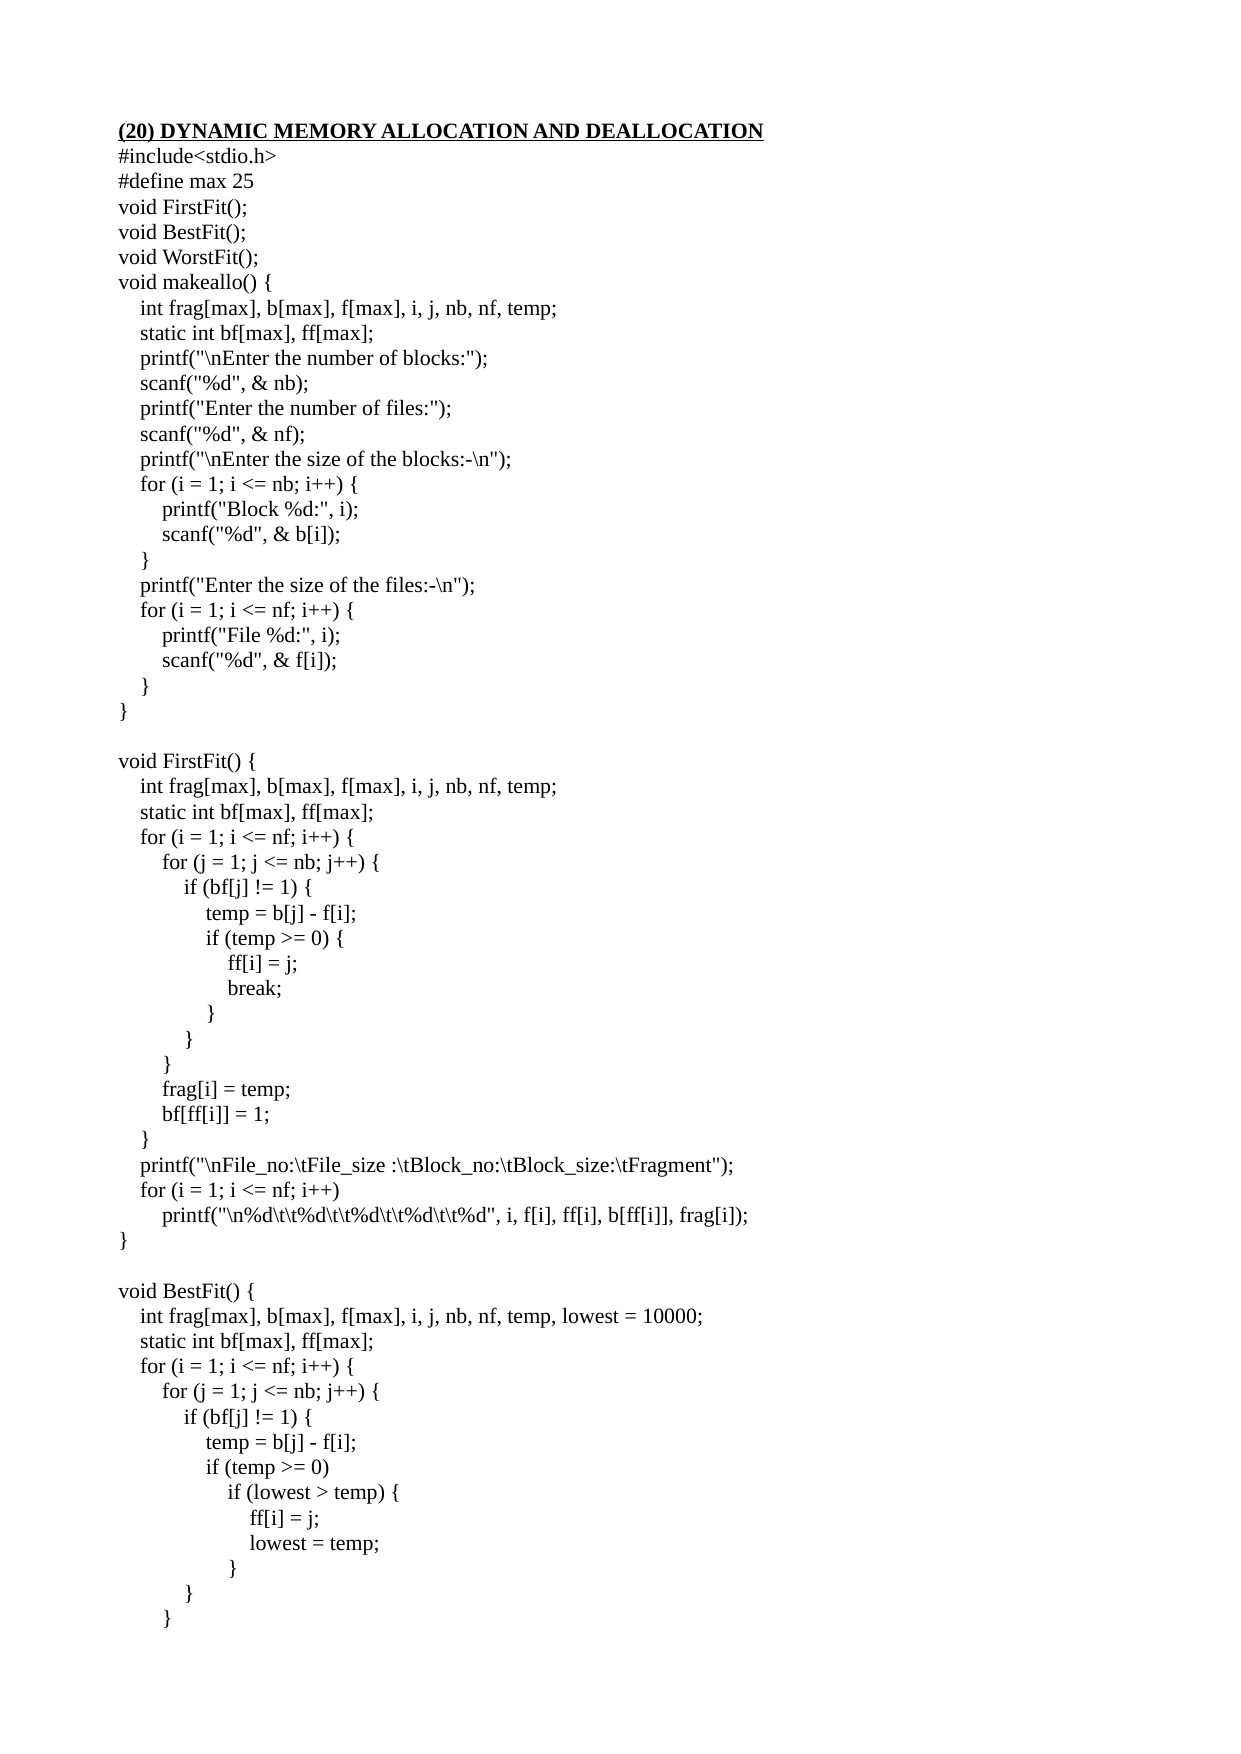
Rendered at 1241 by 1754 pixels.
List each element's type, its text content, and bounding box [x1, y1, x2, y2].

text } [118, 1126, 1122, 1152]
text } [118, 1026, 1122, 1051]
text } [118, 1555, 1122, 1580]
text if (lowest > temp) { [118, 1479, 1122, 1504]
text if (temp >= 0) { [118, 925, 1122, 950]
text static int bf[max], ff[max]; [118, 1328, 1122, 1353]
text printf("\n%d\t\t%d\t\t%d\t\t%d\t\t%d", i, f[i], ff[i], b[ff[i]], frag[i]); [118, 1202, 1122, 1227]
text void WorstFit(); [118, 244, 1122, 269]
text printf("Enter the size of the files:-\n"); [118, 572, 1122, 597]
text for (i = 1; i <= nf; i++) { [118, 1353, 1122, 1378]
text } [118, 673, 1122, 698]
text if (bf[j] != 1) { [118, 874, 1122, 899]
text scanf("%d", & f[i]); [118, 647, 1122, 673]
text for (i = 1; i <= nb; i++) { [118, 471, 1122, 496]
text scanf("%d", & nb); [118, 370, 1122, 395]
text void BestFit() { [118, 1278, 1122, 1303]
text void makeallo() { [118, 269, 1122, 294]
text printf("\nEnter the size of the blocks:-\n"); [118, 446, 1122, 471]
text printf("Enter the number of files:"); [118, 395, 1122, 421]
text if (temp >= 0) [118, 1454, 1122, 1479]
text } [118, 1051, 1122, 1076]
text void BestFit(); [118, 219, 1122, 244]
text if (bf[j] != 1) { [118, 1404, 1122, 1429]
text } [118, 1000, 1122, 1026]
text int frag[max], b[max], f[max], i, j, nb, nf, temp; [118, 773, 1122, 799]
text temp = b[j] - f[i]; [118, 899, 1122, 925]
text ff[i] = j; [118, 950, 1122, 975]
text printf("\nEnter the number of blocks:"); [118, 345, 1122, 370]
text void FirstFit(); [118, 194, 1122, 219]
text for (i = 1; i <= nf; i++) { [118, 824, 1122, 849]
text } [118, 1227, 1122, 1252]
text static int bf[max], ff[max]; [118, 320, 1122, 345]
text ff[i] = j; [118, 1504, 1122, 1530]
text printf("Block %d:", i); [118, 496, 1122, 521]
text (20) DYNAMIC MEMORY ALLOCATION AND DEALLOCATION [118, 118, 1122, 143]
text } [118, 698, 1122, 723]
text printf("\nFile_no:\tFile_size :\tBlock_no:\tBlock_size:\tFragment"); [118, 1152, 1122, 1177]
text scanf("%d", & nf); [118, 421, 1122, 446]
text temp = b[j] - f[i]; [118, 1429, 1122, 1454]
text int frag[max], b[max], f[max], i, j, nb, nf, temp, lowest = 10000; [118, 1303, 1122, 1328]
text bf[ff[i]] = 1; [118, 1101, 1122, 1126]
text } [118, 1605, 1122, 1631]
text for (i = 1; i <= nf; i++) [118, 1177, 1122, 1202]
text frag[i] = temp; [118, 1076, 1122, 1101]
text #include<stdio.h> [118, 143, 1122, 168]
text for (j = 1; j <= nb; j++) { [118, 1378, 1122, 1404]
text break; [118, 975, 1122, 1000]
text scanf("%d", & b[i]); [118, 521, 1122, 547]
text lowest = temp; [118, 1530, 1122, 1555]
text int frag[max], b[max], f[max], i, j, nb, nf, temp; [118, 294, 1122, 320]
text } [118, 1580, 1122, 1605]
text for (j = 1; j <= nb; j++) { [118, 849, 1122, 874]
text printf("File %d:", i); [118, 622, 1122, 647]
text static int bf[max], ff[max]; [118, 799, 1122, 824]
text #define max 25 [118, 168, 1122, 194]
text for (i = 1; i <= nf; i++) { [118, 597, 1122, 622]
text void FirstFit() { [118, 748, 1122, 773]
text } [118, 547, 1122, 572]
